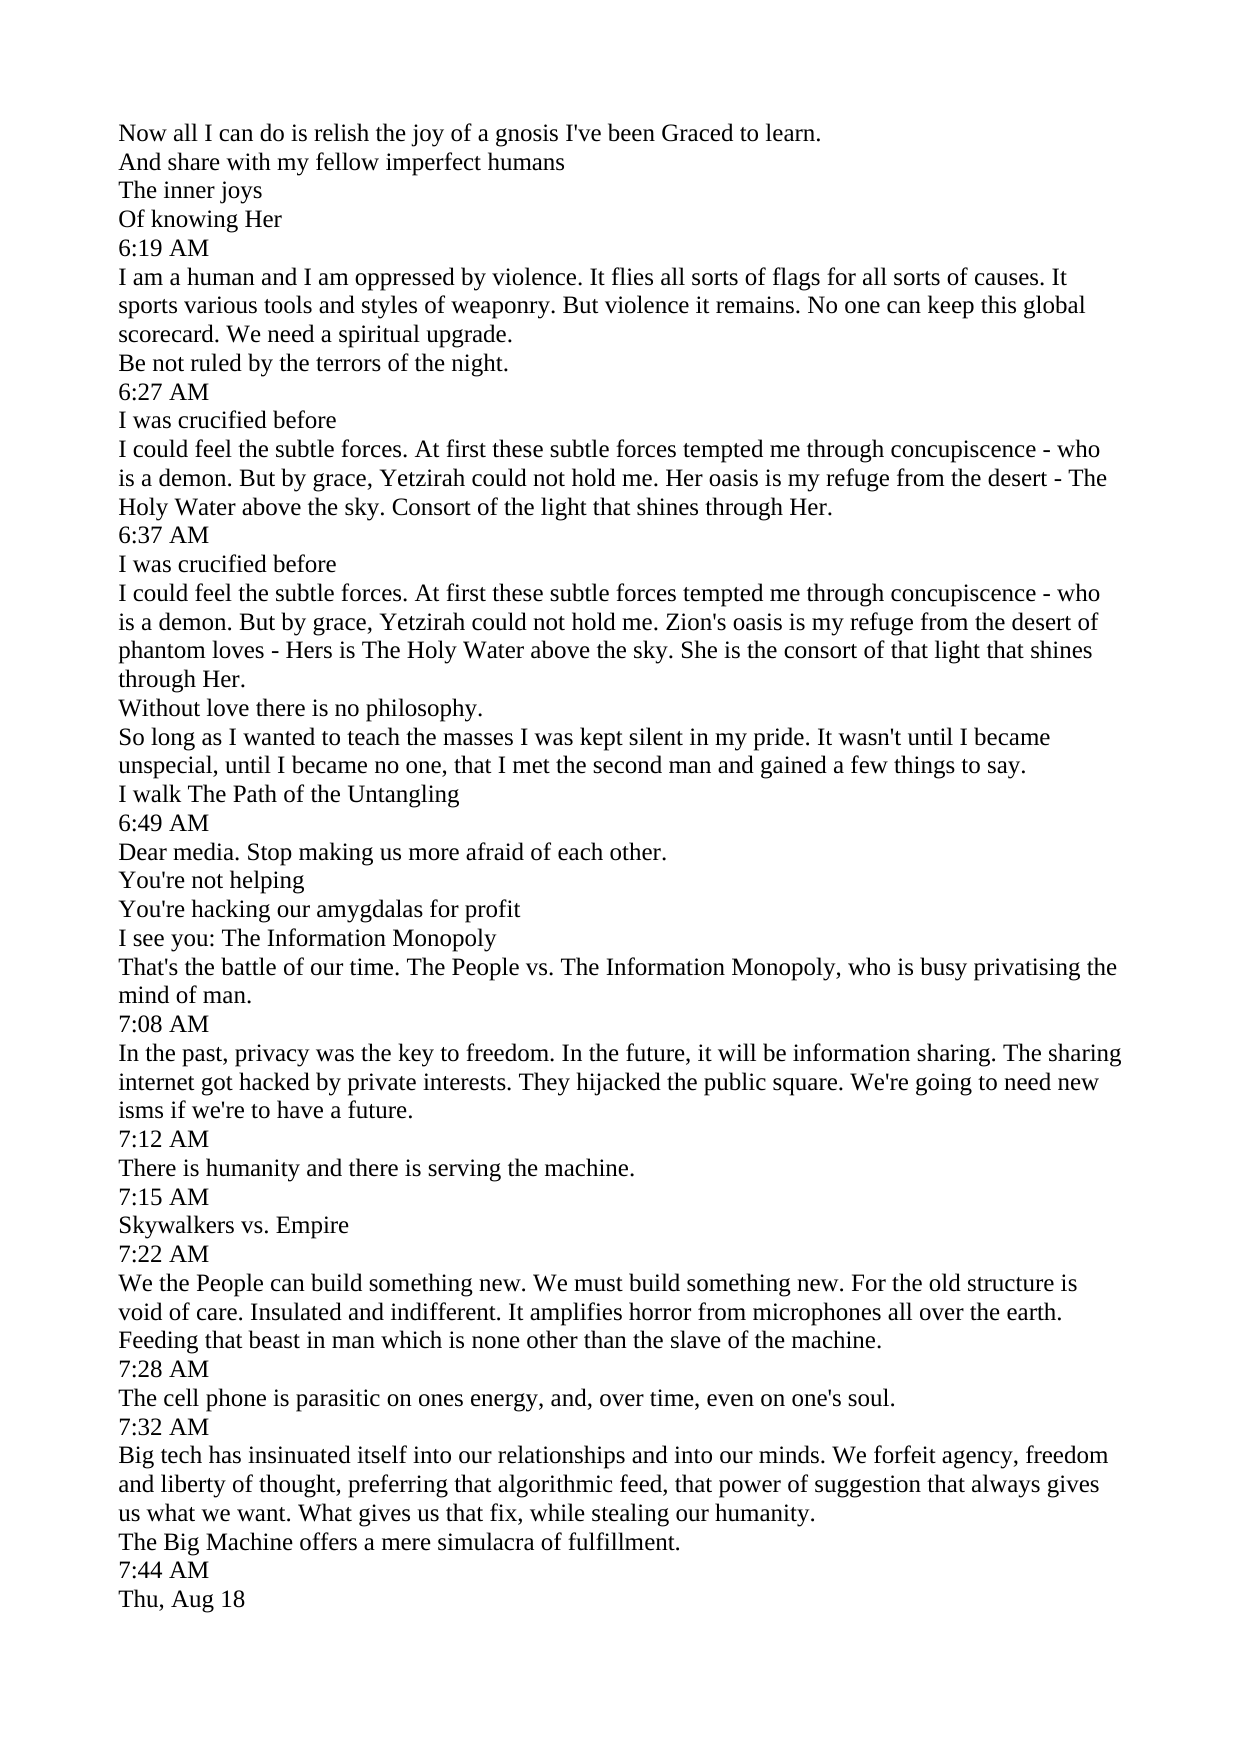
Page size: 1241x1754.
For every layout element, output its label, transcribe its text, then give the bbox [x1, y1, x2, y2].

text The cell phone is parasitic on ones energy, and, over time, even on one's soul. [118, 1383, 1122, 1412]
text I am a human and I am oppressed by violence. It flies all sorts of flags for all sorts of causes. It sports various tools and styles of weaponry. But violence it remains. No one can keep this global scorecard. We need a spiritual upgrade. [118, 262, 1122, 348]
text 7:28 AM [118, 1354, 1122, 1383]
text Without love there is no philosophy. [118, 693, 1122, 722]
text Thu, Aug 18 [118, 1584, 1122, 1613]
text In the past, privacy was the key to freedom. In the future, it will be information sharing. The sharing internet got hacked by private interests. They hijacked the public square. We're going to need new isms if we're to have a future. [118, 1038, 1122, 1124]
text The Big Machine offers a mere simulacra of fulfillment. [118, 1527, 1122, 1556]
text Now all I can do is relish the joy of a gnosis I've been Graced to learn. [118, 118, 1122, 147]
text I was crucified before I could feel the subtle forces. At first these subtle forces tempted me through concupiscence - who is a demon. But by grace, Yetzirah could not hold me. Zion's oasis is my refuge from the desert of phantom loves - Hers is The Holy Water above the sky. She is the consort of that light that shines through Her. [118, 549, 1122, 693]
text 7:22 AM [118, 1239, 1122, 1268]
text So long as I wanted to teach the masses I was kept silent in my pride. It wasn't until I became unspecial, until I became no one, that I met the second man and gained a few things to say. [118, 722, 1122, 779]
text 7:08 AM [118, 1009, 1122, 1038]
text Dear media. Stop making us more afraid of each other. [118, 837, 1122, 866]
text 6:19 AM [118, 233, 1122, 262]
text I walk The Path of the Untangling [118, 779, 1122, 808]
text 6:37 AM [118, 521, 1122, 549]
text And share with my fellow imperfect humans The inner joys Of knowing Her [118, 147, 1122, 233]
text Be not ruled by the terrors of the night. [118, 348, 1122, 377]
text 7:15 AM [118, 1182, 1122, 1211]
text 7:12 AM [118, 1124, 1122, 1153]
text You're not helping [118, 866, 1122, 894]
text 7:32 AM [118, 1412, 1122, 1441]
text Skywalkers vs. Empire [118, 1211, 1122, 1239]
text 6:27 AM [118, 377, 1122, 406]
text There is humanity and there is serving the machine. [118, 1153, 1122, 1182]
text I see you: The Information Monopoly [118, 923, 1122, 952]
text That's the battle of our time. The People vs. The Information Monopoly, who is busy privatising the mind of man. [118, 952, 1122, 1009]
text 7:44 AM [118, 1556, 1122, 1584]
text I was crucified before I could feel the subtle forces. At first these subtle forces tempted me through concupiscence - who is a demon. But by grace, Yetzirah could not hold me. Her oasis is my refuge from the desert - The Holy Water above the sky. Consort of the light that shines through Her. [118, 406, 1122, 521]
text 6:49 AM [118, 808, 1122, 837]
text Big tech has insinuated itself into our relationships and into our minds. We forfeit agency, freedom and liberty of thought, preferring that algorithmic feed, that power of suggestion that always gives us what we want. What gives us that fix, while stealing our humanity. [118, 1441, 1122, 1527]
text You're hacking our amygdalas for profit [118, 894, 1122, 923]
text We the People can build something new. We must build something new. For the old structure is void of care. Insulated and indifferent. It amplifies horror from microphones all over the earth. Feeding that beast in man which is none other than the slave of the machine. [118, 1268, 1122, 1354]
